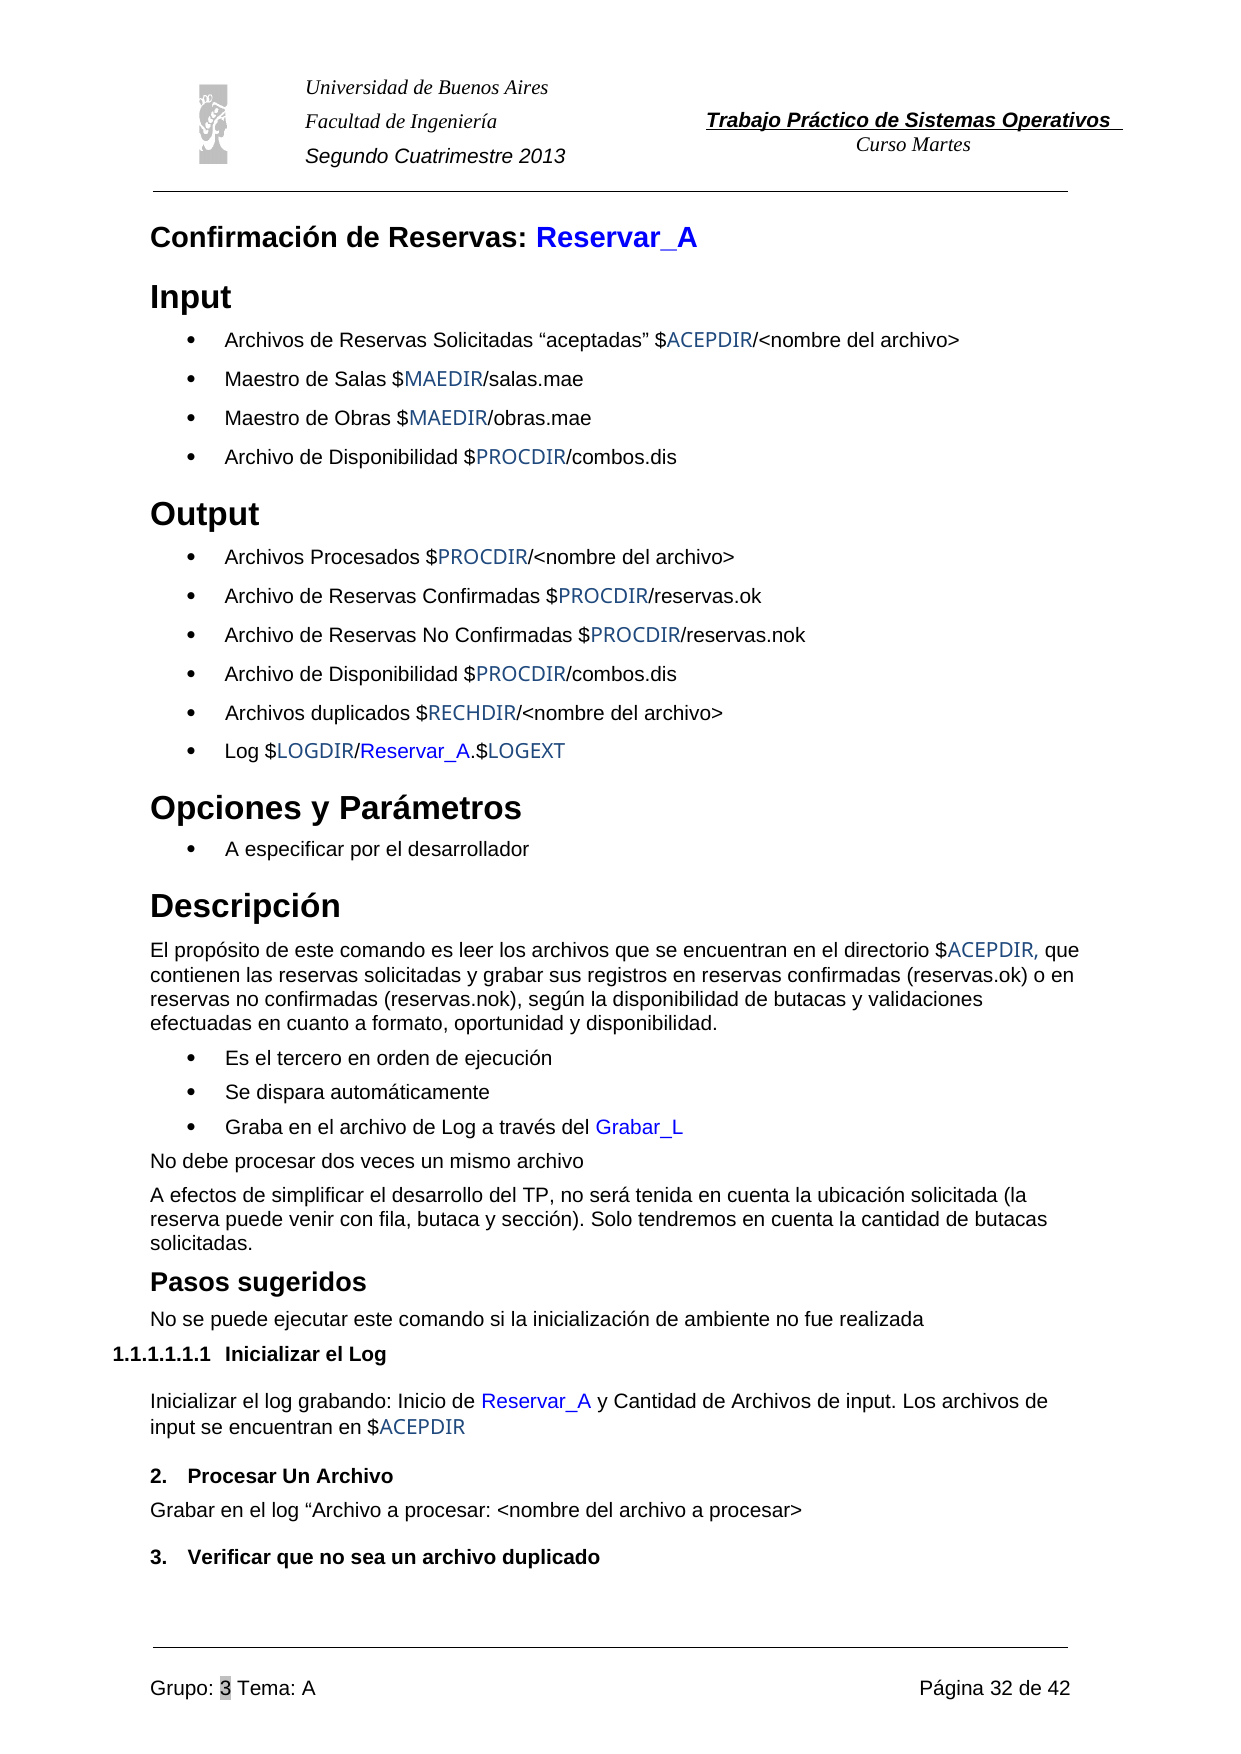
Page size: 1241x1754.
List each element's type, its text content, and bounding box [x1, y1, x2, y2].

list Procesar Un Archivo [150, 1464, 1090, 1488]
list Inicializar el Log [112, 1342, 1090, 1366]
text Pasos sugeridos [150, 1266, 1090, 1297]
list Es el tercero en orden de ejecución [187, 1046, 1090, 1069]
list Archivos de Reservas Solicitadas “aceptadas” $ACEPDIR/<nombre del archivo> [187, 326, 1090, 354]
text No debe procesar dos veces un mismo archivo [150, 1149, 1090, 1173]
list Archivo de Reservas Confirmadas $PROCDIR/reservas.ok [187, 581, 1090, 610]
text Output [150, 493, 1090, 532]
list Archivo de Disponibilidad $PROCDIR/combos.dis [187, 659, 1090, 687]
list A especificar por el desarrollador [187, 837, 1090, 861]
list Archivo de Reservas No Confirmadas $PROCDIR/reservas.nok [187, 620, 1090, 648]
list Archivos Procesados $PROCDIR/<nombre del archivo> [187, 542, 1090, 571]
text No se puede ejecutar este comando si la inicialización de ambiente no fue realizada [150, 1307, 1090, 1331]
list Archivo de Disponibilidad $PROCDIR/combos.dis [187, 442, 1090, 471]
text Descripción [150, 886, 1090, 924]
list Graba en el archivo de Log a través del Grabar_L [187, 1114, 1090, 1138]
text Inicializar el log grabando: Inicio de Reservar_A y Cantidad de Archivos de input. Los archivos de input se encuentran en $ACEPDIR [150, 1388, 1090, 1441]
list Maestro de Obras $MAEDIR/obras.mae [187, 403, 1090, 432]
text A efectos de simplificar el desarrollo del TP, no será tenida en cuenta la ubicación solicitada (la reserva puede venir con fila, butaca y sección). Solo tendremos en cuenta la cantidad de butacas solicitadas. [150, 1183, 1090, 1255]
list Log $LOGDIR/Reservar_A.$LOGEXT [187, 737, 1090, 765]
text Input [150, 277, 1090, 315]
picture [198, 82, 231, 166]
text Grabar en el log “Archivo a procesar: <nombre del archivo a procesar> [150, 1498, 1090, 1522]
text El propósito de este comando es leer los archivos que se encuentran en el directorio $ACEPDIR, que contienen las reservas solicitadas y grabar sus registros en reservas confirmadas (reservas.ok) o en reservas no confirmadas (reservas.nok), según la disponibilidad de butacas y validaciones efectuadas en cuanto a formato, oportunidad y disponibilidad. [150, 935, 1090, 1035]
list Maestro de Salas $MAEDIR/salas.mae [187, 364, 1090, 393]
list Se dispara automáticamente [187, 1080, 1090, 1104]
list Verificar que no sea un archivo duplicado [150, 1545, 1090, 1569]
list Archivos duplicados $RECHDIR/<nombre del archivo> [187, 698, 1090, 726]
text Opciones y Parámetros [150, 788, 1090, 826]
text Confirmación de Reservas: Reservar_A [150, 220, 1090, 254]
